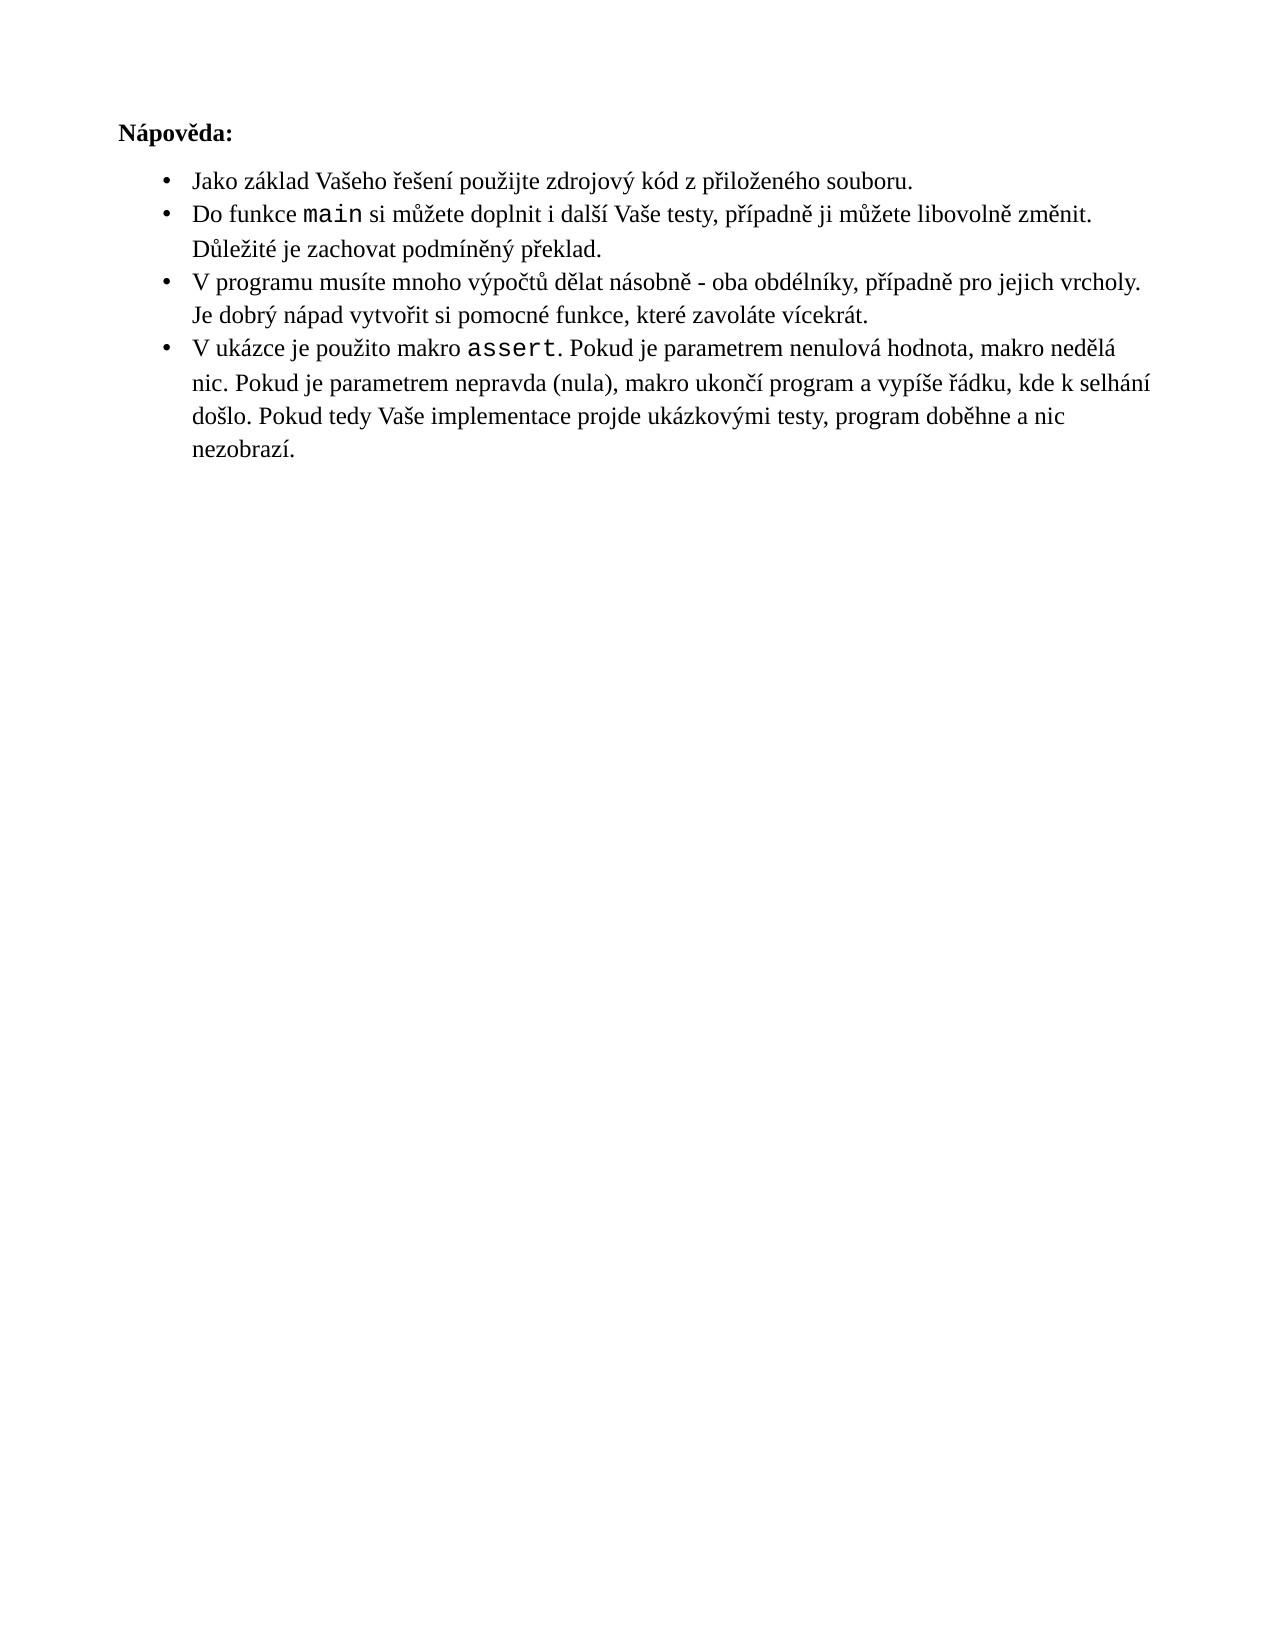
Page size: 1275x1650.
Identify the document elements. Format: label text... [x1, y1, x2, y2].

list Do funkce main si můžete doplnit i další Vaše testy, případně ji můžete libovolně změnit. Důležité je zachovat podmíněný překlad. [162, 199, 1157, 263]
list V programu musíte mnoho výpočtů dělat násobně - oba obdélníky, případně pro jejich vrcholy. Je dobrý nápad vytvořit si pomocné funkce, které zavoláte vícekrát. [162, 267, 1157, 329]
text Nápověda: [118, 118, 1157, 147]
list V ukázce je použito makro assert. Pokud je parametrem nenulová hodnota, makro nedělá nic. Pokud je parametrem nepravda (nula), makro ukončí program a vypíše řádku, kde k selhání došlo. Pokud tedy Vaše implementace projde ukázkovými testy, program doběhne a nic nezobrazí. [162, 333, 1157, 463]
list Jako základ Vašeho řešení použijte zdrojový kód z přiloženého souboru. [162, 166, 1157, 194]
